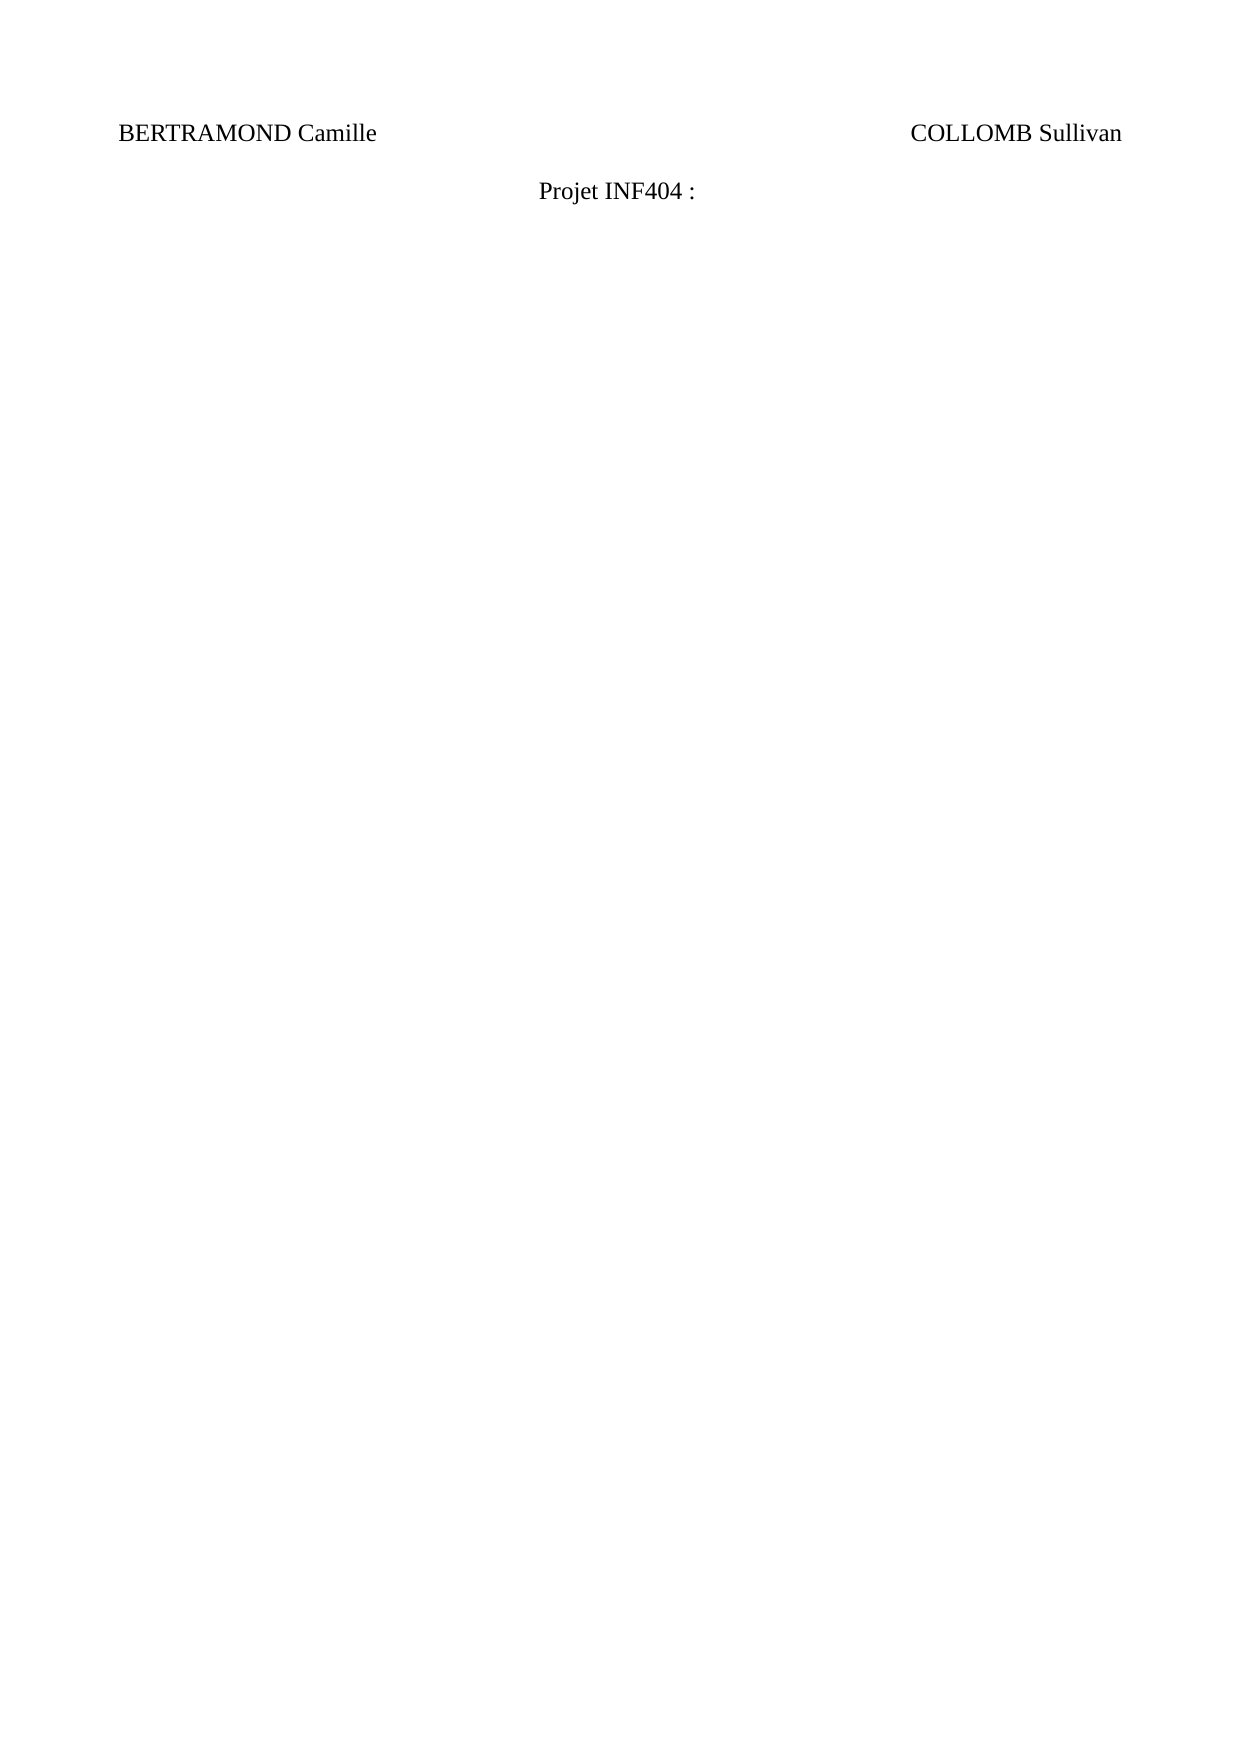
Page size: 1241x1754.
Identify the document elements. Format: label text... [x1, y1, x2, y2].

text Projet INF404 : [118, 176, 1122, 205]
